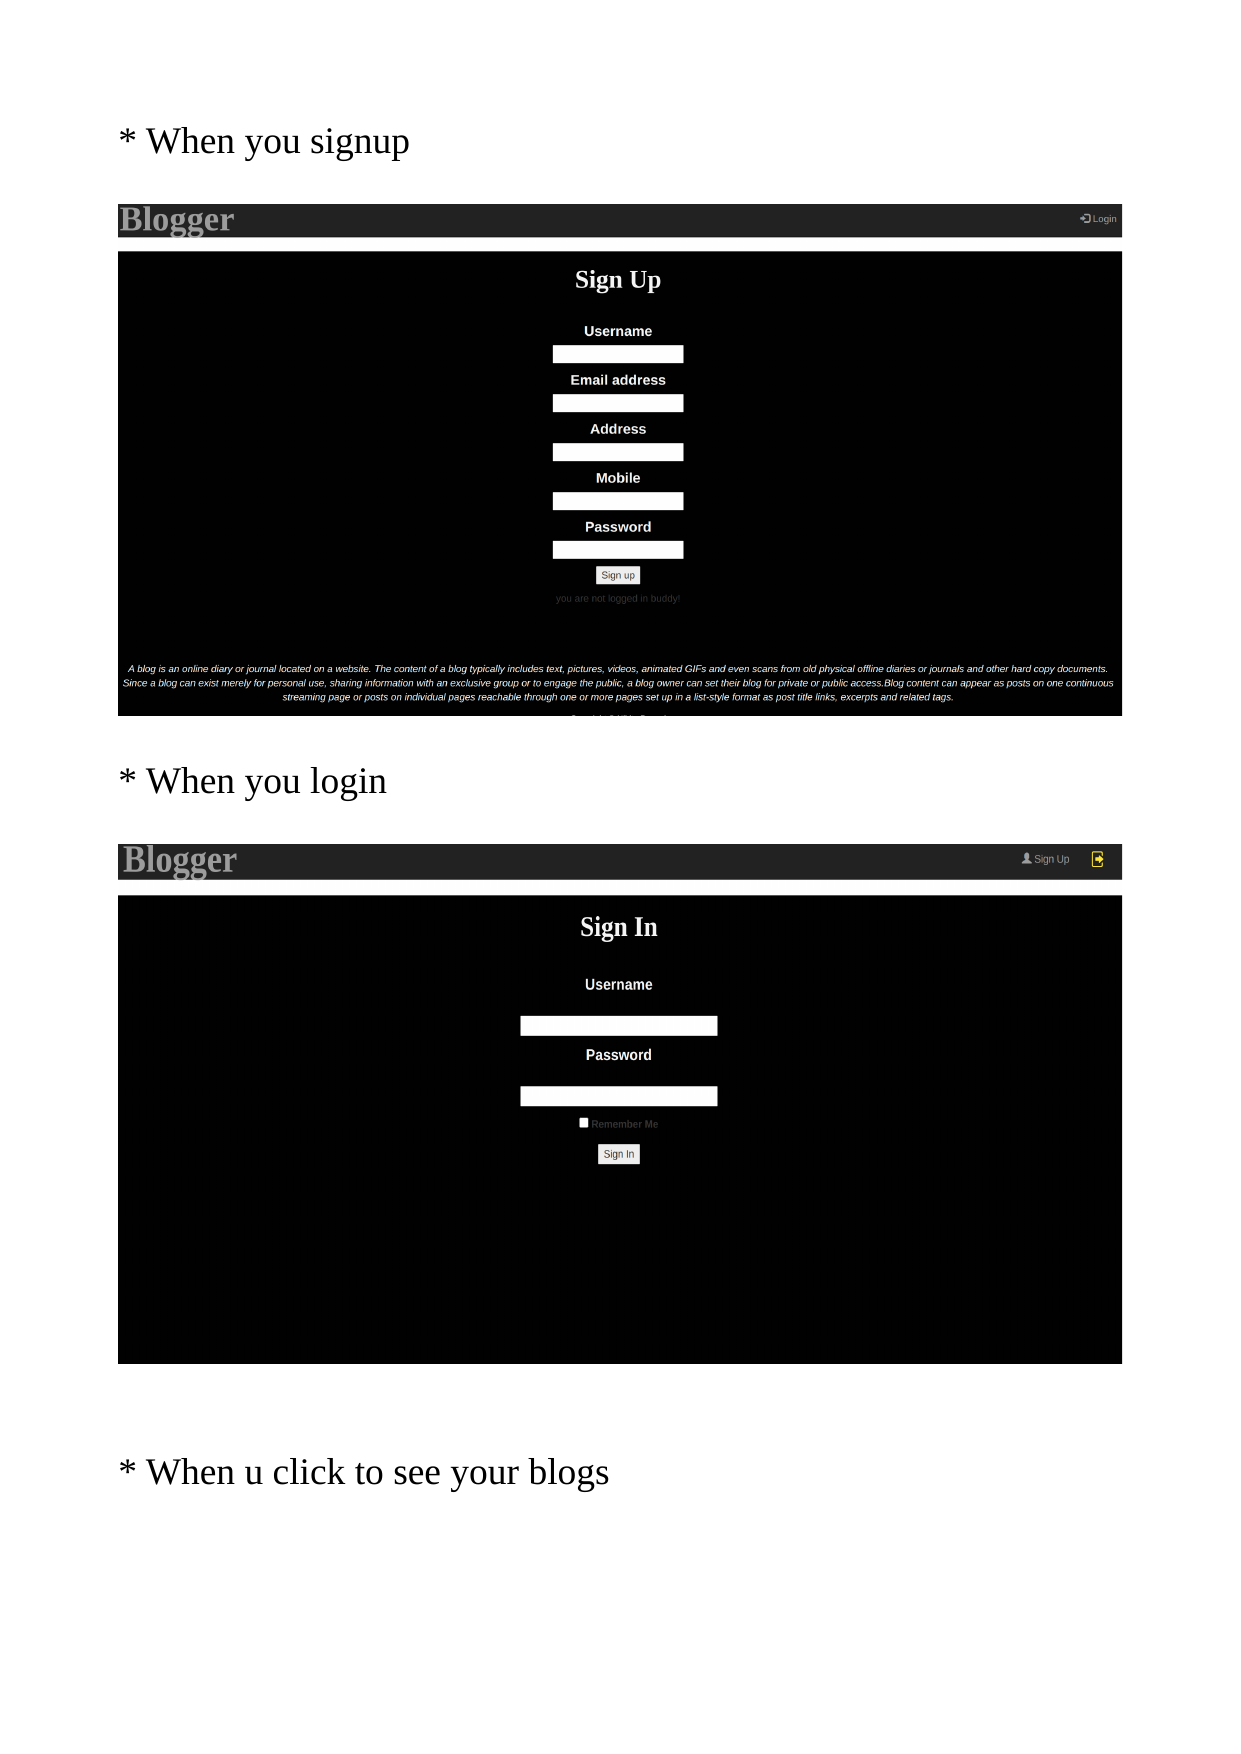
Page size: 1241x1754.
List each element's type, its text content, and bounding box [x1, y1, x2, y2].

text * When u click to see your blogs [118, 1450, 1122, 1493]
text * When you signup [118, 118, 1122, 161]
picture [118, 204, 1123, 716]
picture [118, 844, 1123, 1364]
text * When you login [118, 758, 1122, 802]
